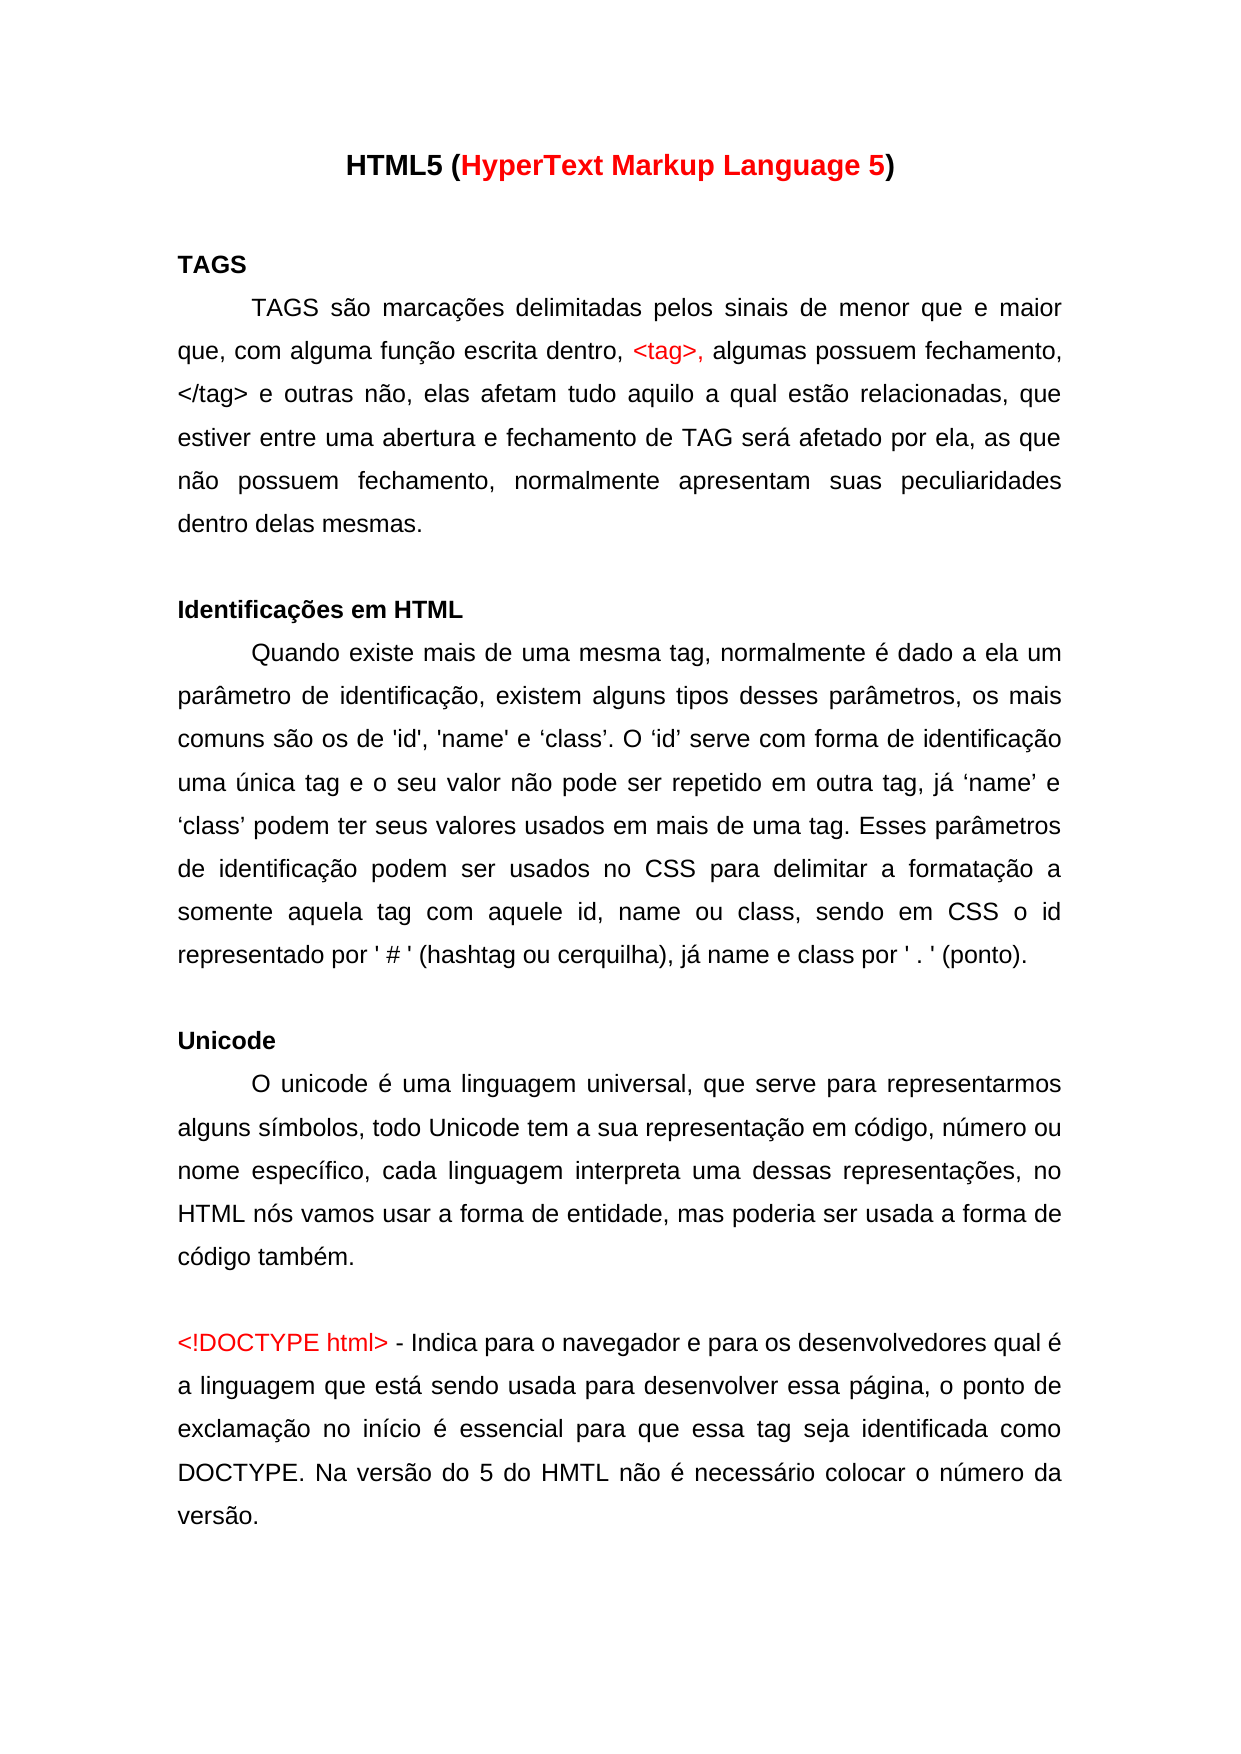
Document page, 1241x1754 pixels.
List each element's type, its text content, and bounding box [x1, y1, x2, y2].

text TAGS [177, 250, 1063, 279]
text Identificações em HTML [177, 595, 1063, 624]
text O unicode é uma linguagem universal, que serve para representarmos alguns símbolos, todo Unicode tem a sua representação em código, número ou nome específico, cada linguagem interpreta uma dessas representações, no HTML nós vamos usar a forma de entidade, mas poderia ser usada a forma de código também. [177, 1069, 1063, 1271]
text Quando existe mais de uma mesma tag, normalmente é dado a ela um parâmetro de identificação, existem alguns tipos desses parâmetros, os mais comuns são os de 'id', 'name' e ‘class’. O ‘id’ serve com forma de identificação uma única tag e o seu valor não pode ser repetido em outra tag, já ‘name’ e ‘class’ podem ter seus valores usados em mais de uma tag. Esses parâmetros de identificação podem ser usados no CSS para delimitar a formatação a somente aquela tag com aquele id, name ou class, sendo em CSS o id representado por ' # ' (hashtag ou cerquilha), já name e class por ' . ' (ponto). [177, 638, 1063, 969]
text <!DOCTYPE html> - Indica para o navegador e para os desenvolvedores qual é a linguagem que está sendo usada para desenvolver essa página, o ponto de exclamação no início é essencial para que essa tag seja identificada como DOCTYPE. Na versão do 5 do HMTL não é necessário colocar o número da versão. [177, 1328, 1063, 1529]
text TAGS são marcações delimitadas pelos sinais de menor que e maior que, com alguma função escrita dentro, <tag>, algumas possuem fechamento, </tag> e outras não, elas afetam tudo aquilo a qual estão relacionadas, que estiver entre uma abertura e fechamento de TAG será afetado por ela, as que não possuem fechamento, normalmente apresentam suas peculiaridades dentro delas mesmas. [177, 293, 1063, 538]
text HTML5 (HyperText Markup Language 5) [177, 148, 1063, 181]
text Unicode [177, 1026, 1063, 1055]
